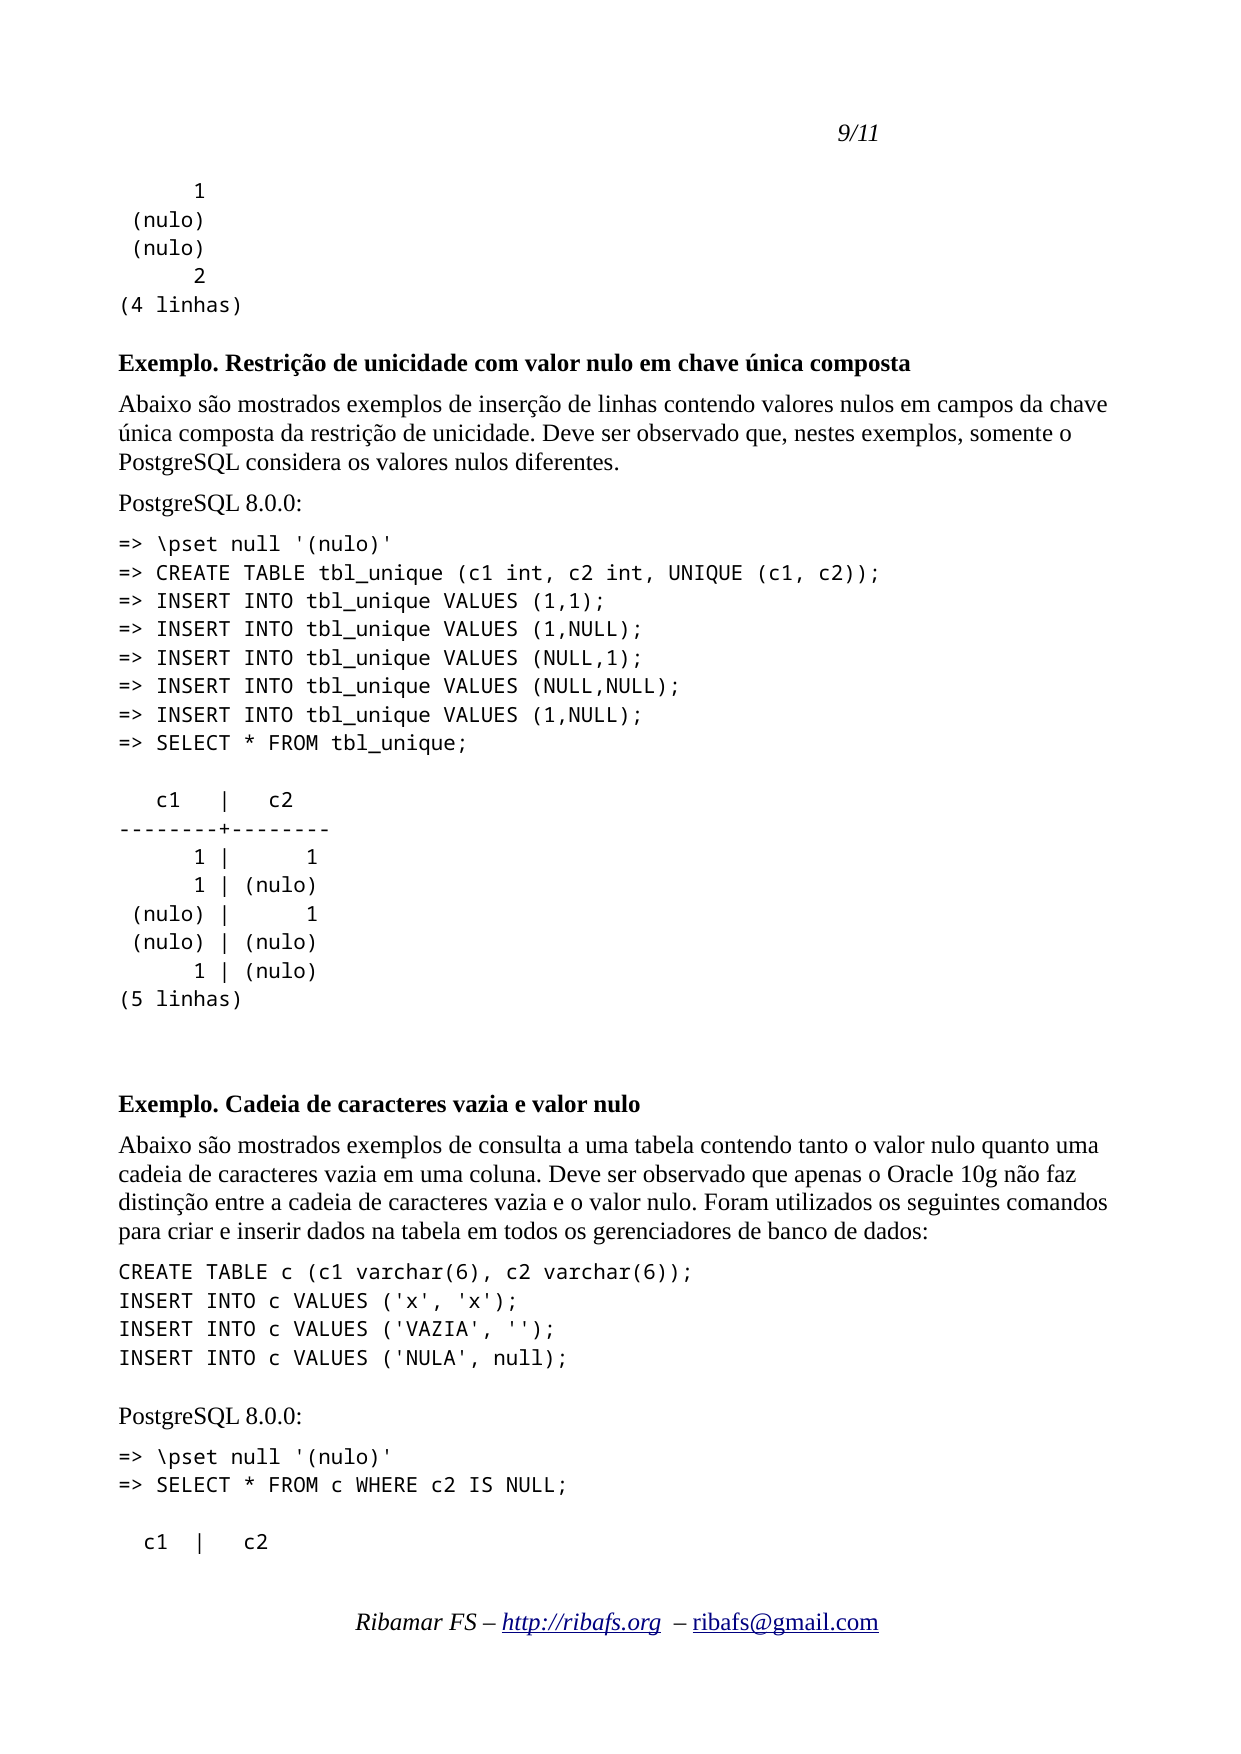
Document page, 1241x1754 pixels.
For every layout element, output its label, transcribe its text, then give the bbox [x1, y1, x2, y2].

text PostgreSQL 8.0.0: [118, 488, 1122, 517]
text => INSERT INTO tbl_unique VALUES (NULL,1); [118, 643, 1122, 671]
text => \pset null '(nulo)' [118, 529, 1122, 558]
text INSERT INTO c VALUES ('NULA', null); [118, 1343, 1122, 1371]
text (4 linhas) [118, 290, 1122, 318]
text Abaixo são mostrados exemplos de consulta a uma tabela contendo tanto o valor nulo quanto uma cadeia de caracteres vazia em uma coluna. Deve ser observado que apenas o Oracle 10g não faz distinção entre a cadeia de caracteres vazia e o valor nulo. Foram utilizados os seguintes comandos para criar e inserir dados na tabela em todos os gerenciadores de banco de dados: [118, 1130, 1122, 1245]
text 2 [118, 262, 1122, 290]
text (nulo) | (nulo) [118, 927, 1122, 956]
text => CREATE TABLE tbl_unique (c1 int, c2 int, UNIQUE (c1, c2)); [118, 558, 1122, 586]
text => INSERT INTO tbl_unique VALUES (1,NULL); [118, 614, 1122, 643]
text (5 linhas) [118, 984, 1122, 1013]
text INSERT INTO c VALUES ('x', 'x'); [118, 1286, 1122, 1314]
text (nulo) | 1 [118, 899, 1122, 927]
text => SELECT * FROM tbl_unique; [118, 728, 1122, 757]
text => INSERT INTO tbl_unique VALUES (NULL,NULL); [118, 671, 1122, 700]
text => SELECT * FROM c WHERE c2 IS NULL; [118, 1470, 1122, 1499]
text (nulo) [118, 233, 1122, 262]
text Abaixo são mostrados exemplos de inserção de linhas contendo valores nulos em campos da chave única composta da restrição de unicidade. Deve ser observado que, nestes exemplos, somente o PostgreSQL considera os valores nulos diferentes. [118, 389, 1122, 476]
text --------+-------- [118, 814, 1122, 842]
text c1 | c2 [118, 1527, 1122, 1556]
text 1 | 1 [118, 842, 1122, 871]
text => INSERT INTO tbl_unique VALUES (1,NULL); [118, 700, 1122, 728]
text PostgreSQL 8.0.0: [118, 1401, 1122, 1429]
text INSERT INTO c VALUES ('VAZIA', ''); [118, 1314, 1122, 1343]
text 1 [118, 176, 1122, 205]
text Exemplo. Cadeia de caracteres vazia e valor nulo [118, 1089, 1122, 1117]
text (nulo) [118, 205, 1122, 233]
text c1 | c2 [118, 785, 1122, 814]
text => INSERT INTO tbl_unique VALUES (1,1); [118, 586, 1122, 614]
text 1 | (nulo) [118, 871, 1122, 899]
text => \pset null '(nulo)' [118, 1442, 1122, 1470]
text 1 | (nulo) [118, 956, 1122, 984]
text CREATE TABLE c (c1 varchar(6), c2 varchar(6)); [118, 1257, 1122, 1286]
text Exemplo. Restrição de unicidade com valor nulo em chave única composta [118, 348, 1122, 377]
